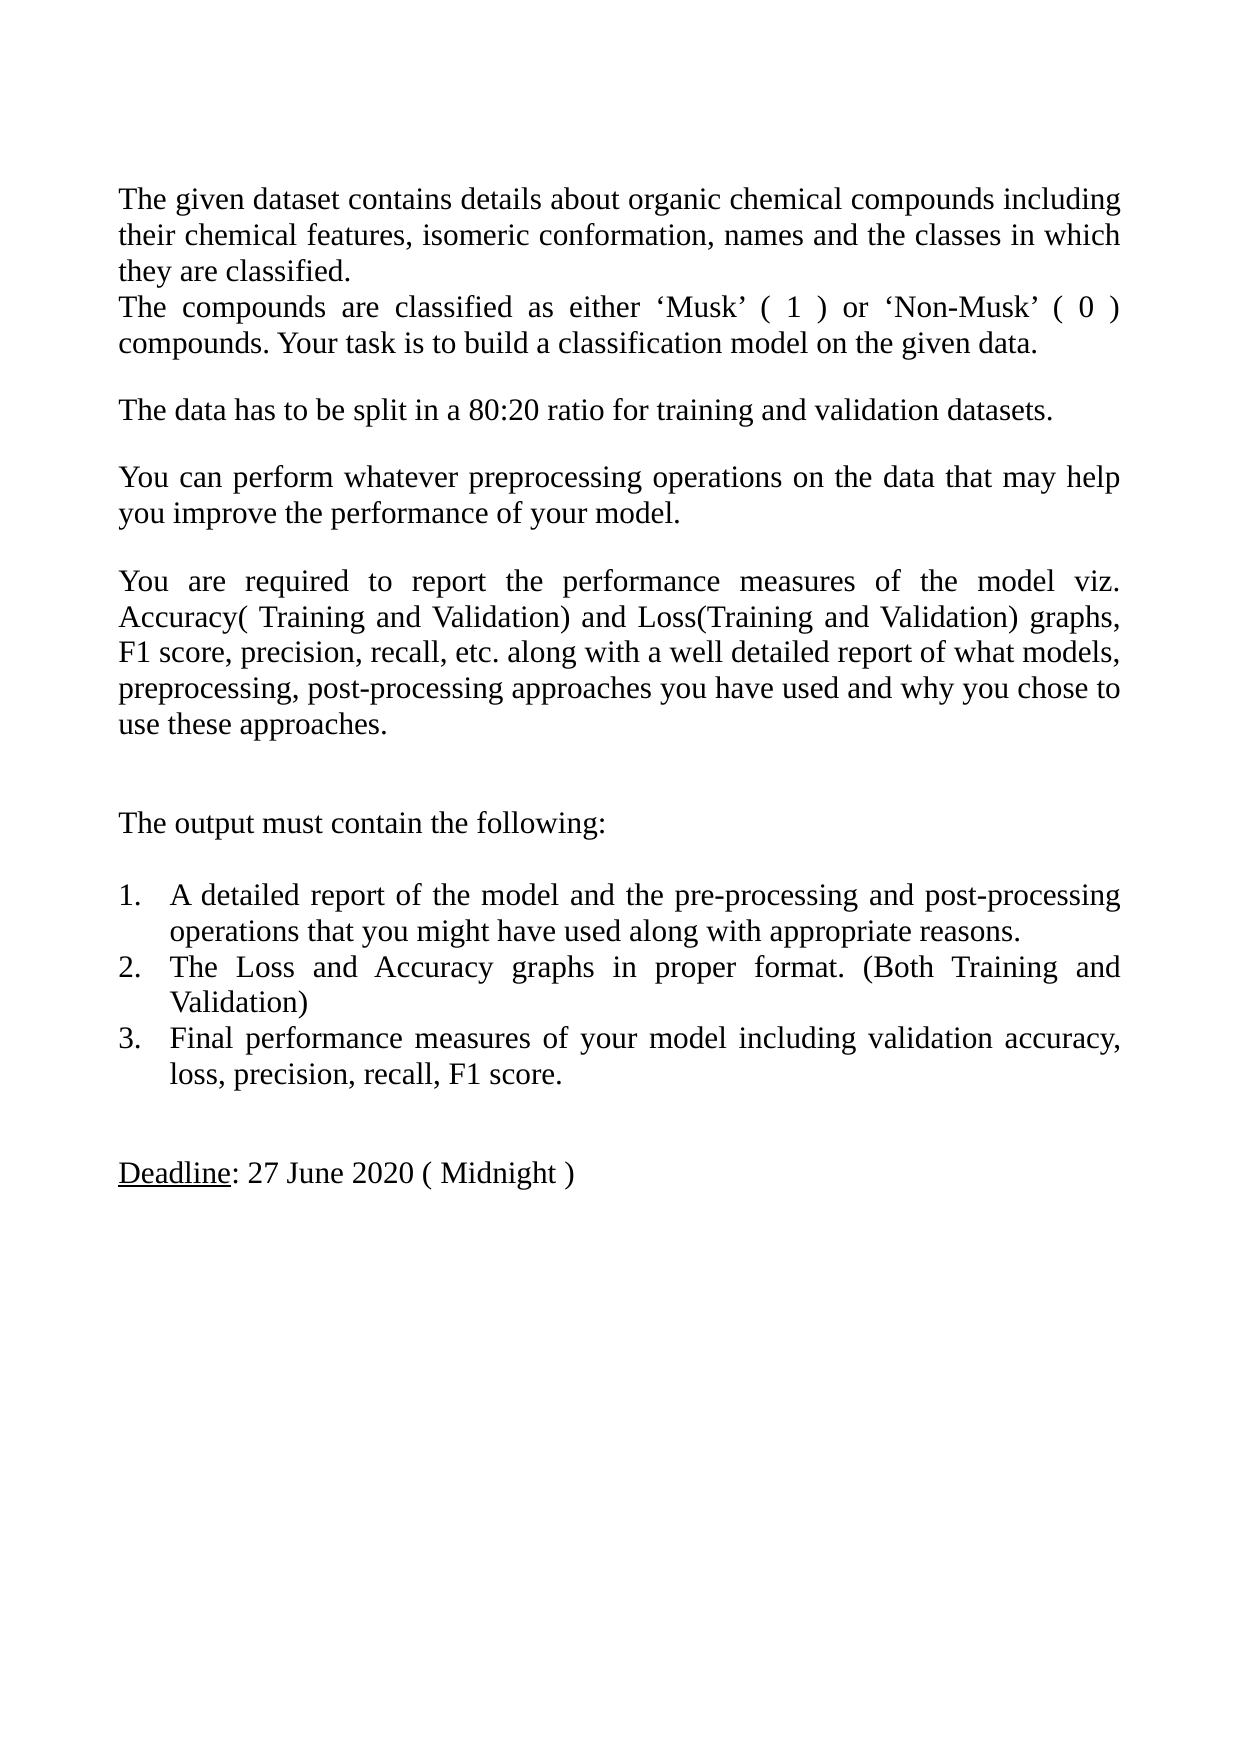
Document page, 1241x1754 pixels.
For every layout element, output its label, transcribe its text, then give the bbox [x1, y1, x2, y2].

text The given dataset contains details about organic chemical compounds including their chemical features, isomeric conformation, names and the classes in which they are classified. [118, 181, 1122, 288]
text You are required to report the performance measures of the model viz. Accuracy( Training and Validation) and Loss(Training and Validation) graphs, F1 score, precision, recall, etc. along with a well detailed report of what models, preprocessing, post-processing approaches you have used and why you chose to use these approaches. [118, 562, 1122, 742]
text The output must contain the following: [118, 804, 1122, 840]
list A detailed report of the model and the pre-processing and post-processing operations that you might have used along with appropriate reasons. [118, 876, 1122, 948]
text The data has to be split in a 80:20 ratio for training and validation datasets. [118, 392, 1122, 427]
list The Loss and Accuracy graphs in proper format. (Both Training and Validation) [118, 948, 1122, 1020]
text The compounds are classified as either ‘Musk’ ( 1 ) or ‘Non-Musk’ ( 0 ) compounds. Your task is to build a classification model on the given data. [118, 288, 1122, 360]
text Deadline: 27 June 2020 ( Midnight ) [118, 1154, 1122, 1190]
text You can perform whatever preprocessing operations on the data that may help you improve the performance of your model. [118, 459, 1122, 531]
list Final performance measures of your model including validation accuracy, loss, precision, recall, F1 score. [118, 1020, 1122, 1092]
